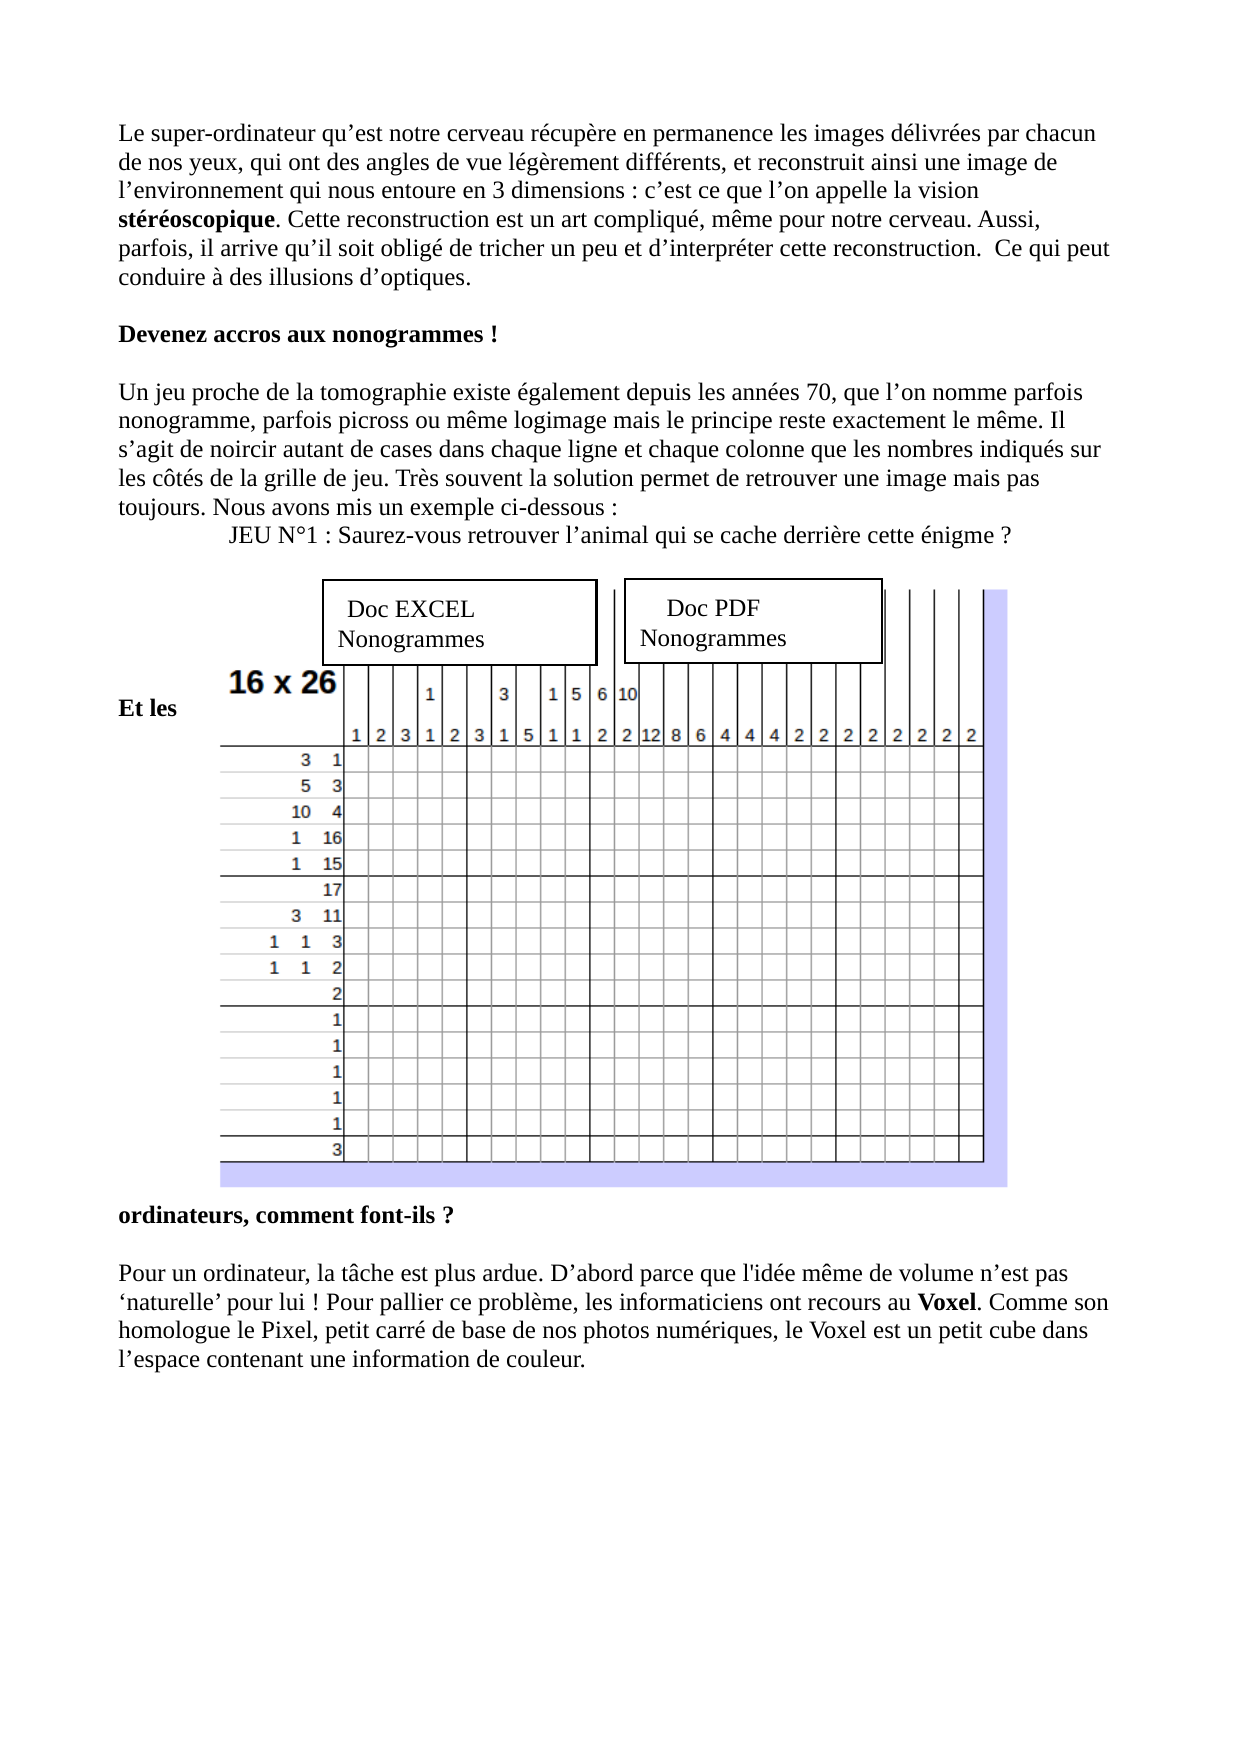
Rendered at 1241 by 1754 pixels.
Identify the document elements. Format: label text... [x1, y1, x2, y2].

text JEU N°1 : Saurez-vous retrouver l’animal qui se cache derrière cette énigme ? [118, 521, 1122, 549]
text Et les ordinateurs, comment font-ils ? [118, 693, 1122, 1229]
text Pour un ordinateur, la tâche est plus ardue. D’abord parce que l'idée même de volume n’est pas ‘naturelle’ pour lui ! Pour pallier ce problème, les informaticiens ont recours au Voxel. Comme son homologue le Pixel, petit carré de base de nos photos numériques, le Voxel est un petit cube dans l’espace contenant une information de couleur. [118, 1258, 1122, 1373]
text Un jeu proche de la tomographie existe également depuis les années 70, que l’on nomme parfois nonogramme, parfois picross ou même logimage mais le principe reste exactement le même. Il s’agit de noircir autant de cases dans chaque ligne et chaque colonne que les nombres indiqués sur les côtés de la grille de jeu. Très souvent la solution permet de retrouver une image mais pas toujours. Nous avons mis un exemple ci-dessous : [118, 377, 1122, 521]
text Devenez accros aux nonogrammes ! [118, 319, 1122, 348]
text Le super-ordinateur qu’est notre cerveau récupère en permanence les images délivrées par chacun de nos yeux, qui ont des angles de vue légèrement différents, et reconstruit ainsi une image de l’environnement qui nous entoure en 3 dimensions : c’est ce que l’on appelle la vision stéréoscopique. Cette reconstruction est un art compliqué, même pour notre cerveau. Aussi, parfois, il arrive qu’il soit obligé de tricher un peu et d’interpréter cette reconstruction. Ce qui peut conduire à des illusions d’optiques. [118, 118, 1122, 291]
